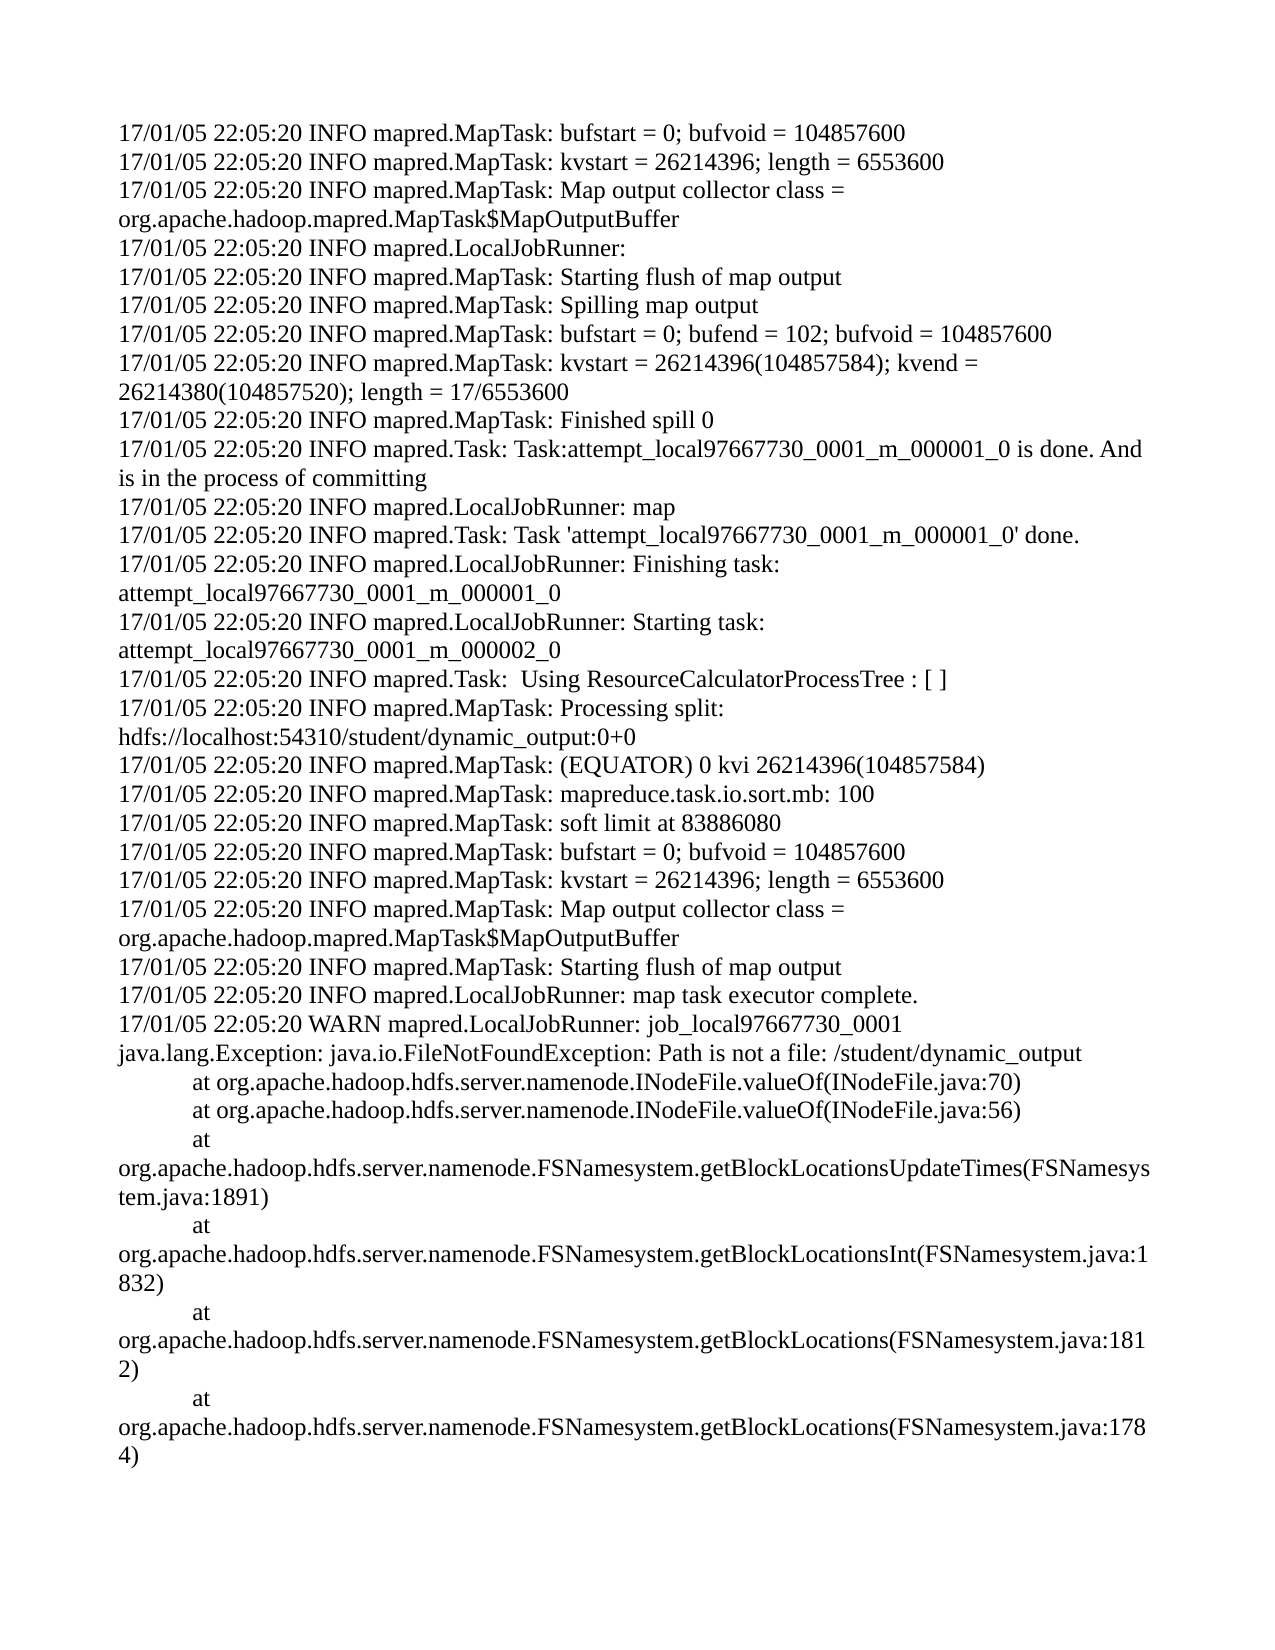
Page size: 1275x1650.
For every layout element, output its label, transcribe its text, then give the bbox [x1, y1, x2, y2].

text 17/01/05 22:05:20 INFO mapred.LocalJobRunner: Starting task: attempt_local97667730_0001_m_000002_0 [118, 607, 1157, 664]
text 17/01/05 22:05:20 INFO mapred.MapTask: Map output collector class = org.apache.hadoop.mapred.MapTask$MapOutputBuffer [118, 894, 1157, 952]
text 17/01/05 22:05:20 INFO mapred.LocalJobRunner: [118, 233, 1157, 262]
text 17/01/05 22:05:20 INFO mapred.MapTask: bufstart = 0; bufend = 102; bufvoid = 104857600 [118, 319, 1157, 348]
text 17/01/05 22:05:20 INFO mapred.MapTask: Starting flush of map output [118, 952, 1157, 981]
text 17/01/05 22:05:20 INFO mapred.MapTask: Finished spill 0 [118, 406, 1157, 434]
text 17/01/05 22:05:20 INFO mapred.MapTask: Starting flush of map output [118, 262, 1157, 291]
text 17/01/05 22:05:20 INFO mapred.MapTask: soft limit at 83886080 [118, 808, 1157, 837]
text 17/01/05 22:05:20 INFO mapred.Task: Using ResourceCalculatorProcessTree : [ ] [118, 664, 1157, 693]
text 17/01/05 22:05:20 INFO mapred.MapTask: Map output collector class = org.apache.hadoop.mapred.MapTask$MapOutputBuffer [118, 176, 1157, 233]
text 17/01/05 22:05:20 INFO mapred.LocalJobRunner: map [118, 492, 1157, 521]
text 17/01/05 22:05:20 INFO mapred.LocalJobRunner: Finishing task: attempt_local97667730_0001_m_000001_0 [118, 549, 1157, 607]
text 17/01/05 22:05:20 INFO mapred.Task: Task:attempt_local97667730_0001_m_000001_0 is done. And is in the process of committing [118, 434, 1157, 492]
text 17/01/05 22:05:20 INFO mapred.MapTask: kvstart = 26214396; length = 6553600 [118, 866, 1157, 894]
text java.lang.Exception: java.io.FileNotFoundException: Path is not a file: /student/dynamic_output [118, 1038, 1157, 1067]
text at org.apache.hadoop.hdfs.server.namenode.INodeFile.valueOf(INodeFile.java:56) [118, 1096, 1157, 1124]
text at org.apache.hadoop.hdfs.server.namenode.FSNamesystem.getBlockLocations(FSNamesystem.java:1812) [118, 1297, 1157, 1383]
text 17/01/05 22:05:20 INFO mapred.MapTask: bufstart = 0; bufvoid = 104857600 [118, 837, 1157, 866]
text 17/01/05 22:05:20 INFO mapred.MapTask: bufstart = 0; bufvoid = 104857600 [118, 118, 1157, 147]
text 17/01/05 22:05:20 INFO mapred.LocalJobRunner: map task executor complete. [118, 981, 1157, 1009]
text at org.apache.hadoop.hdfs.server.namenode.FSNamesystem.getBlockLocationsInt(FSNamesystem.java:1832) [118, 1211, 1157, 1297]
text 17/01/05 22:05:20 INFO mapred.MapTask: kvstart = 26214396; length = 6553600 [118, 147, 1157, 176]
text 17/01/05 22:05:20 INFO mapred.MapTask: kvstart = 26214396(104857584); kvend = 26214380(104857520); length = 17/6553600 [118, 348, 1157, 406]
text at org.apache.hadoop.hdfs.server.namenode.INodeFile.valueOf(INodeFile.java:70) [118, 1067, 1157, 1096]
text 17/01/05 22:05:20 WARN mapred.LocalJobRunner: job_local97667730_0001 [118, 1009, 1157, 1038]
text 17/01/05 22:05:20 INFO mapred.MapTask: Processing split: hdfs://localhost:54310/student/dynamic_output:0+0 [118, 693, 1157, 751]
text 17/01/05 22:05:20 INFO mapred.Task: Task 'attempt_local97667730_0001_m_000001_0' done. [118, 521, 1157, 549]
text 17/01/05 22:05:20 INFO mapred.MapTask: mapreduce.task.io.sort.mb: 100 [118, 779, 1157, 808]
text 17/01/05 22:05:20 INFO mapred.MapTask: Spilling map output [118, 291, 1157, 319]
text 17/01/05 22:05:20 INFO mapred.MapTask: (EQUATOR) 0 kvi 26214396(104857584) [118, 751, 1157, 779]
text at org.apache.hadoop.hdfs.server.namenode.FSNamesystem.getBlockLocationsUpdateTimes(FSNamesystem.java:1891) [118, 1124, 1157, 1211]
text at org.apache.hadoop.hdfs.server.namenode.FSNamesystem.getBlockLocations(FSNamesystem.java:1784) [118, 1383, 1157, 1469]
